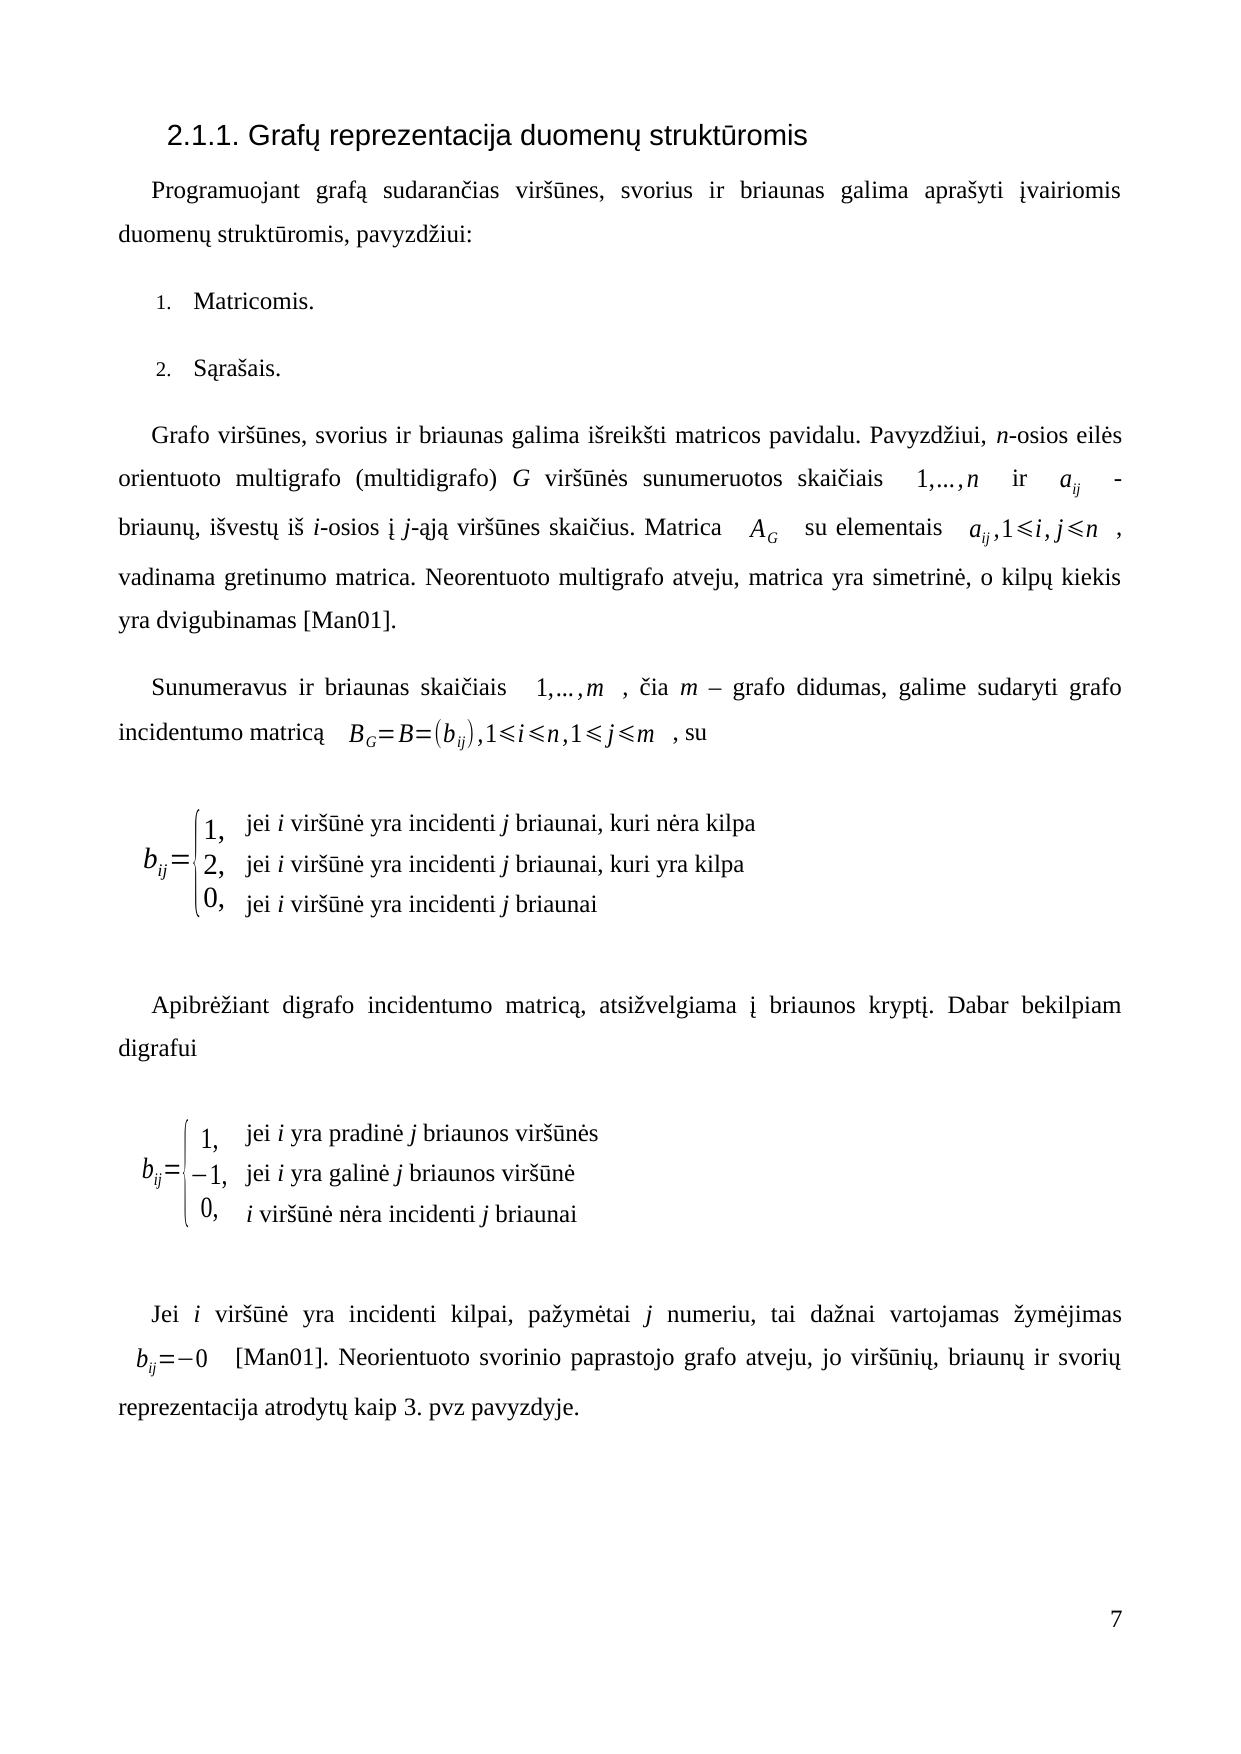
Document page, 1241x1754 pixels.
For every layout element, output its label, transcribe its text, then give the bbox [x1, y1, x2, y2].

list Sąrašais. [156, 353, 1122, 382]
text Programuojant grafą sudarančias viršūnes, svorius ir briaunas galima aprašyti įvairiomis duomenų struktūromis, pavyzdžiui: [118, 176, 1122, 247]
subtitle Grafų reprezentacija duomenų struktūromis [118, 118, 1122, 152]
text Sunumeravus ir briaunas skaičiais , čia m – grafo didumas, galime sudaryti grafo incidentumo matricą , su [118, 672, 1122, 752]
table_header [118, 1100, 240, 1247]
text Grafo viršūnes, svorius ir briaunas galima išreikšti matricos pavidalu. Pavyzdžiui, n-osios eilės orientuoto multigrafo (multidigrafo) G viršūnės sunumeruotos skaičiais ir - briaunų, išvestų iš i-osios į j-ąją viršūnes skaičius. Matrica su elementais , vadinama gretinumo matrica. Neorentuoto multigrafo atveju, matrica yra simetrinė, o kilpų kiekis yra dvigubinamas [Man01]. [118, 420, 1122, 633]
list Matricomis. [156, 286, 1122, 314]
text Apibrėžiant digrafo incidentumo matricą, atsižvelgiama į briaunos kryptį. Dabar bekilpiam digrafui [118, 990, 1122, 1062]
table_header jei i yra pradinė j briaunos viršūnės jei i yra galinė j briaunos viršūnė i viršūnė nėra incidenti j briaunai [240, 1100, 1122, 1247]
text Jei i viršūnė yra incidenti kilpai, pažymėtai j numeriu, tai dažnai vartojamas žymėjimas [Man01]. Neorientuoto svorinio paprastojo grafo atveju, jo viršūnių, briaunų ir svorių reprezentacija atrodytų kaip 3 pavyzdyje. [118, 1299, 1122, 1420]
table_header [118, 790, 240, 937]
table_header jei i viršūnė yra incidenti j briaunai, kuri nėra kilpa jei i viršūnė yra incidenti j briaunai, kuri yra kilpa jei i viršūnė yra incidenti j briaunai [240, 790, 1122, 937]
